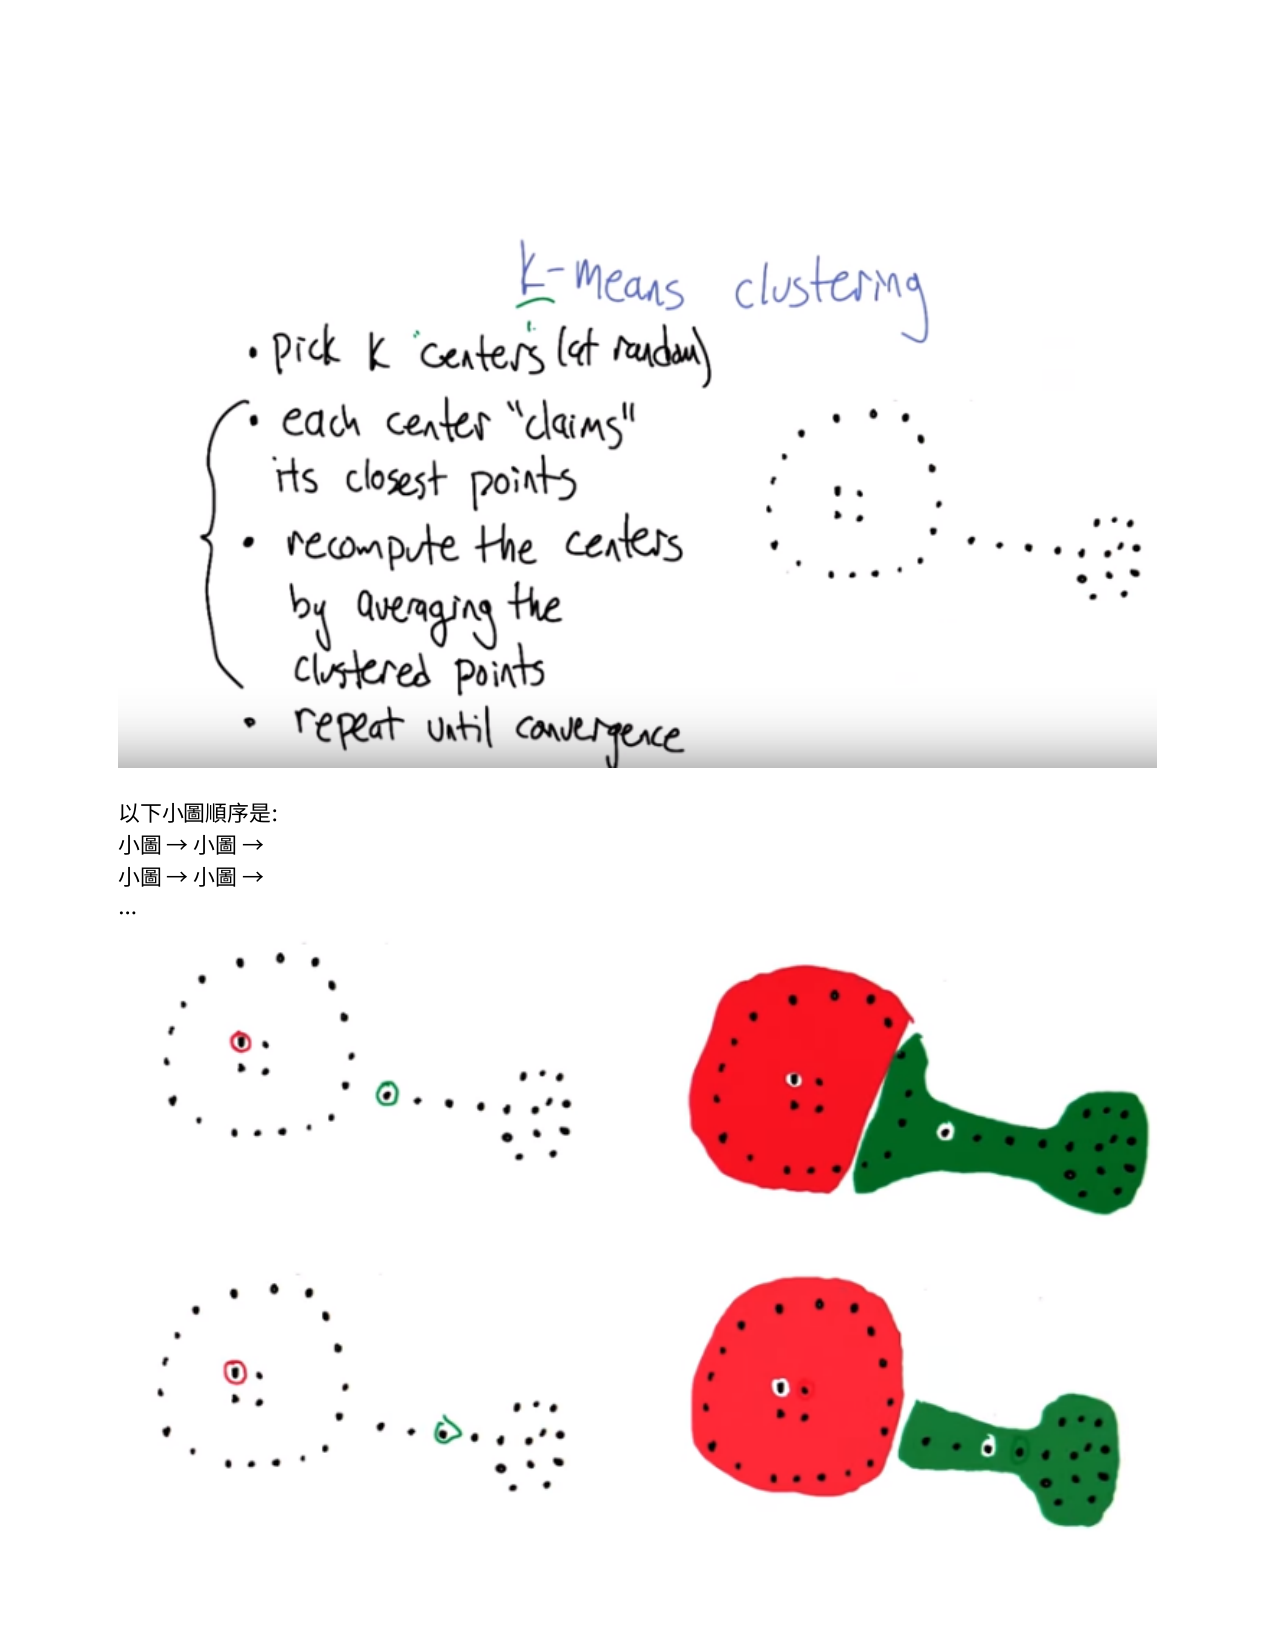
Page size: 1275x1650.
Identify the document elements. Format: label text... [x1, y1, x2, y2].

text ... [118, 891, 1157, 920]
picture [136, 1271, 592, 1522]
text 以下小圖順序是: [118, 796, 1157, 828]
text 小圖 → 小圖 → [118, 860, 1157, 891]
picture [118, 233, 1157, 768]
picture [680, 1269, 1129, 1538]
text 小圖 → 小圖 → [118, 828, 1157, 860]
picture [140, 937, 592, 1169]
picture [667, 957, 1179, 1222]
